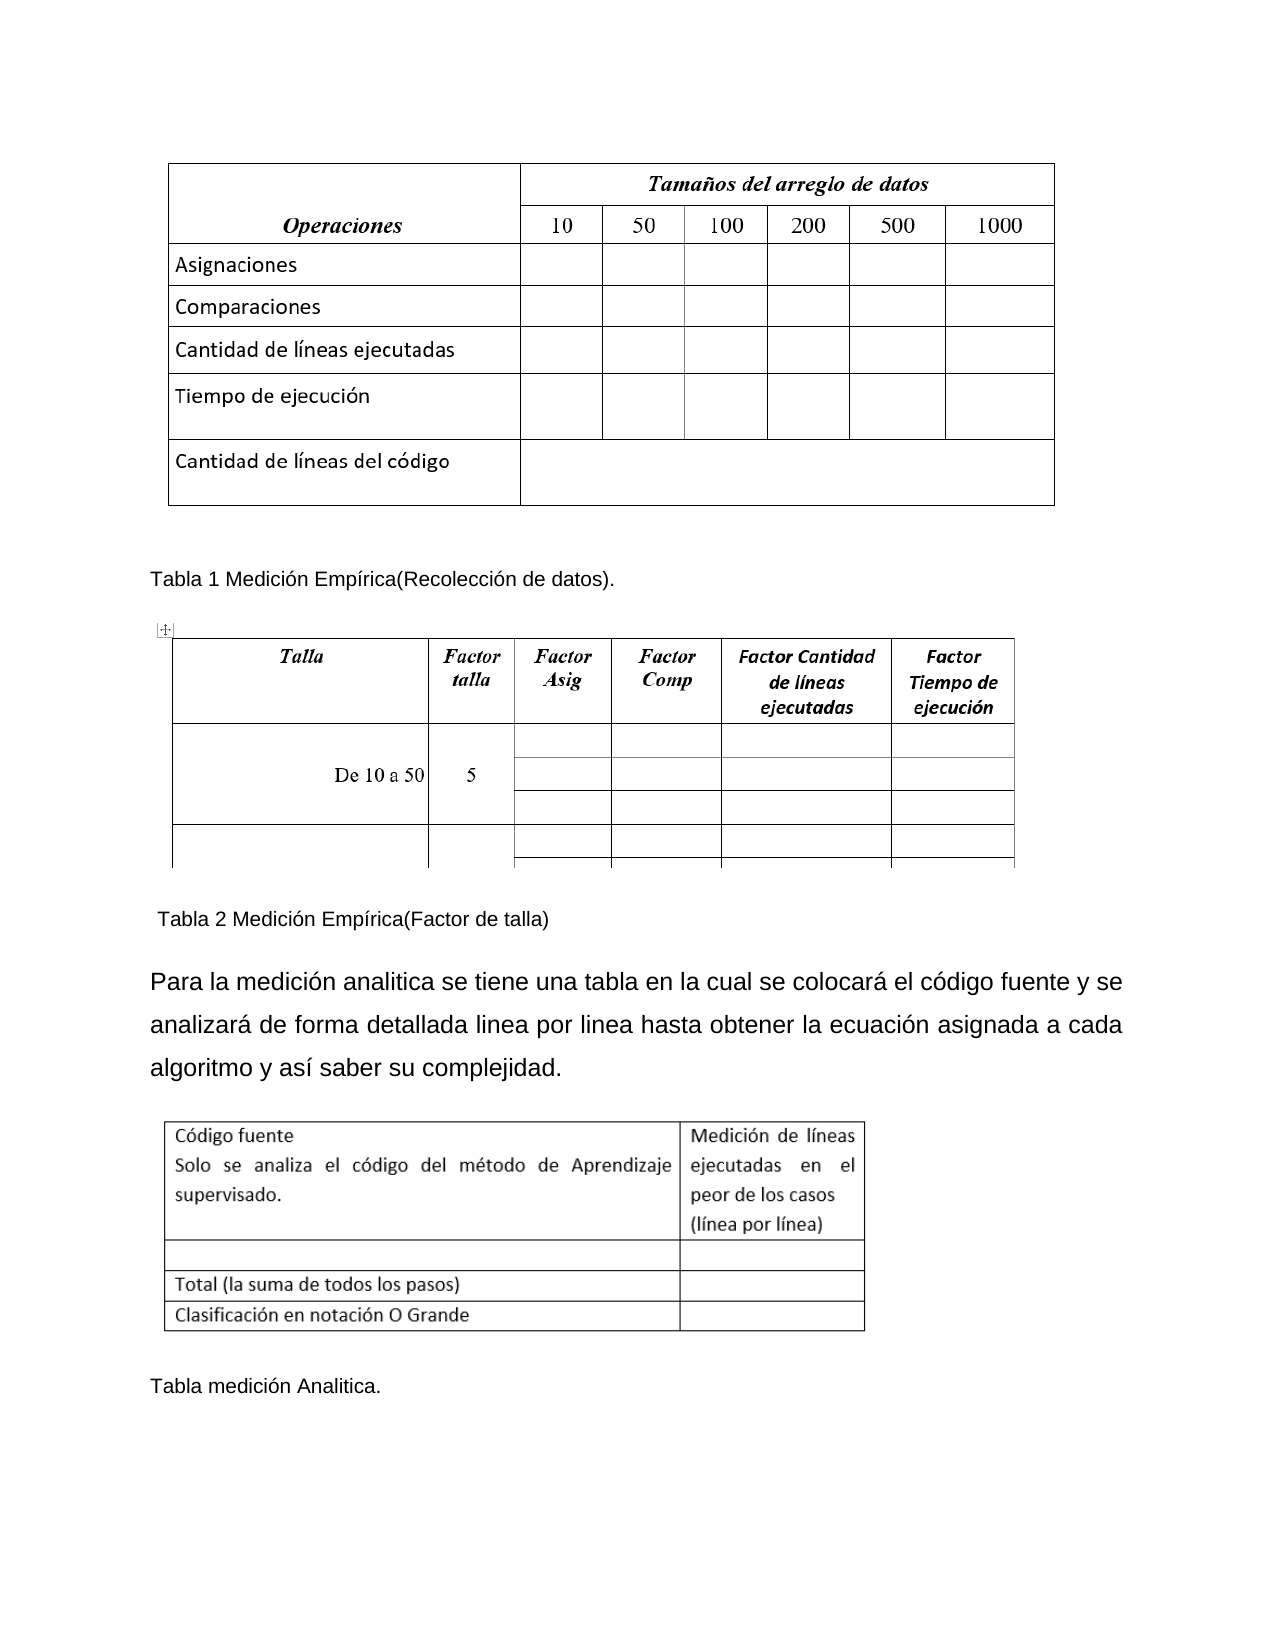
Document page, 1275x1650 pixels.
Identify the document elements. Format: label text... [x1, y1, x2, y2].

text Tabla medición Analitica. [150, 1373, 1125, 1397]
text Tabla 1 Medición Empírica(Recolección de datos). [150, 566, 1125, 590]
text Tabla 2 Medición Empírica(Factor de talla) [150, 903, 1125, 932]
text Para la medición analitica se tiene una tabla en la cual se colocará el código fuente y se analizará de forma detallada linea por linea hasta obtener la ecuación asignada a cada algoritmo y así saber su complejidad. [150, 967, 1125, 1082]
